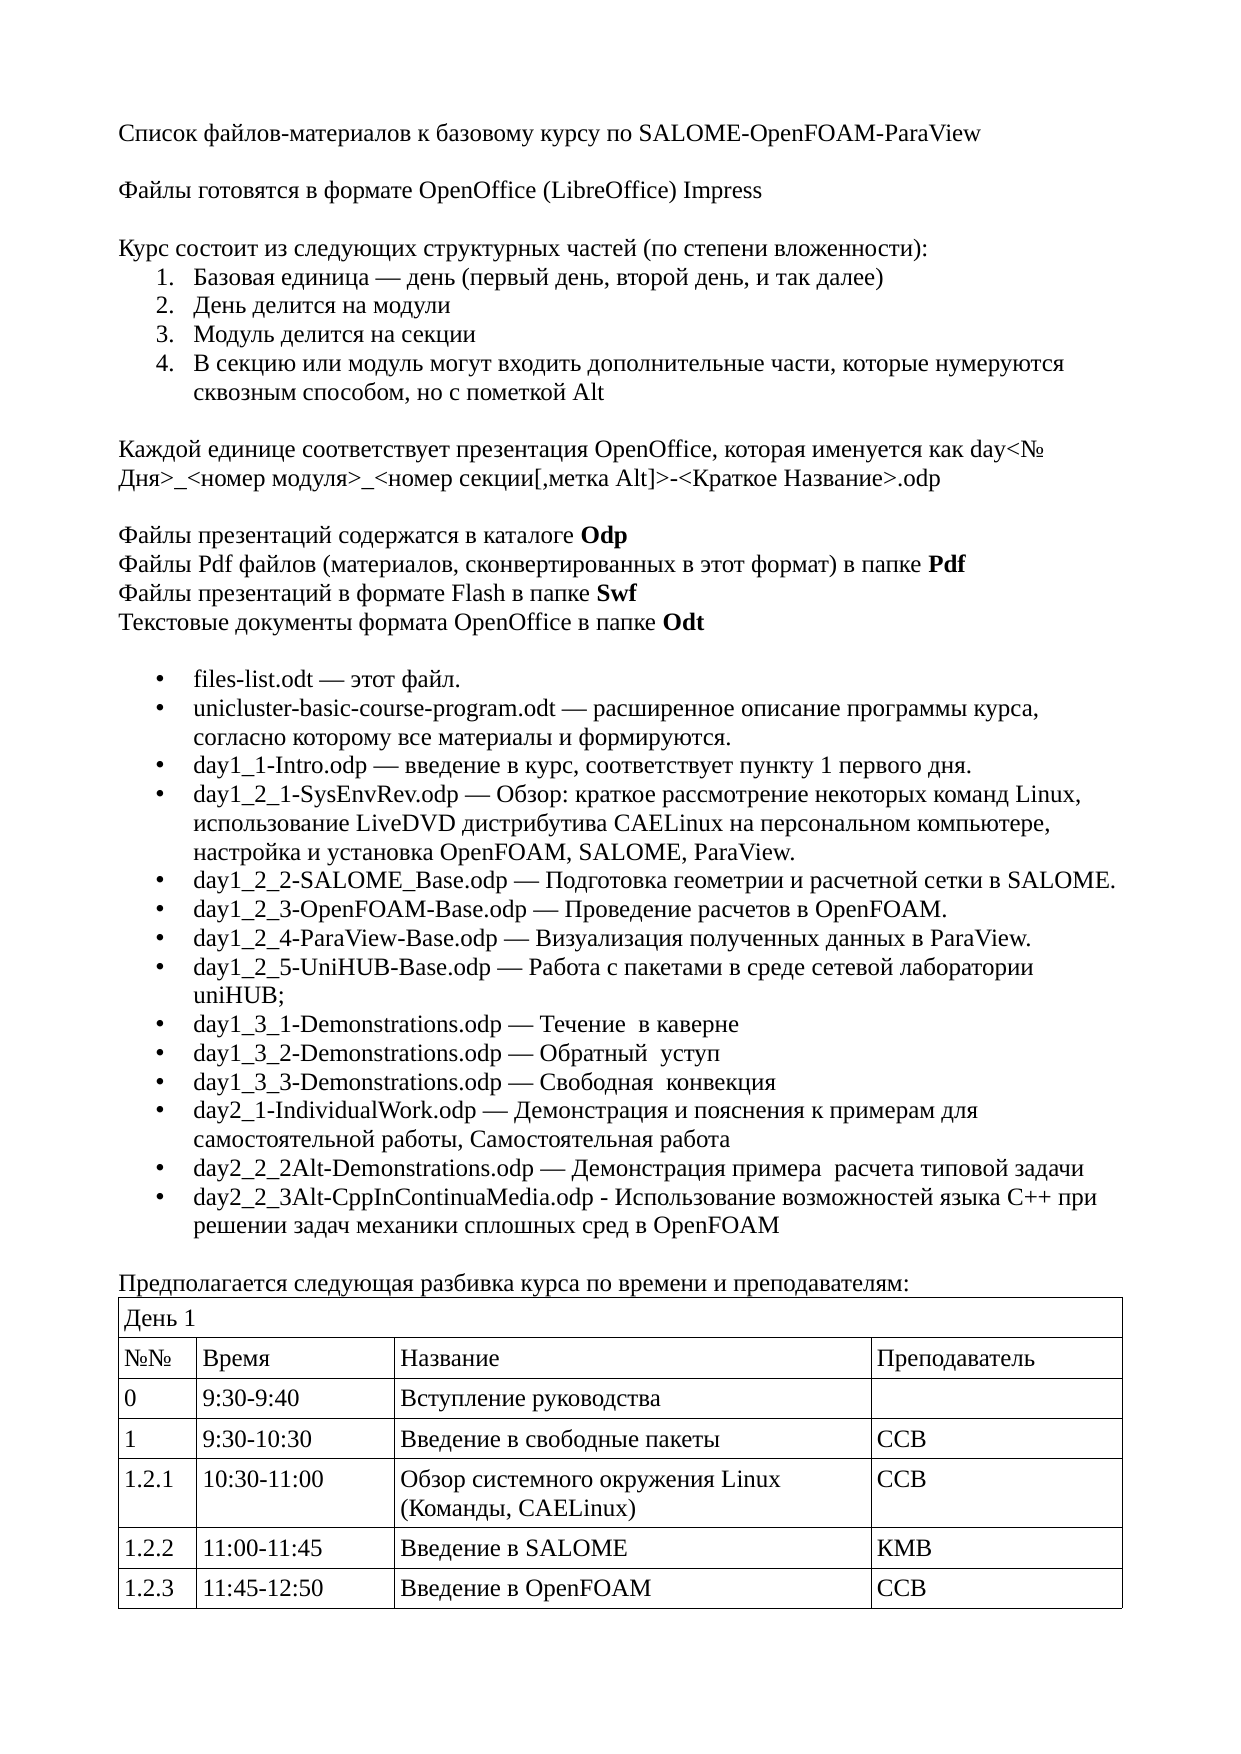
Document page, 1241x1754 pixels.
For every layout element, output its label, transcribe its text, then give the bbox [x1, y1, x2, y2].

table_cell 1.2.3 [119, 1569, 196, 1608]
list day1_3_2-Demonstrations.odp — Обратный уступ [156, 1038, 1122, 1067]
text Файлы Pdf файлов (материалов, сконвертированных в этот формат) в папке Pdf [118, 549, 1122, 578]
list День делится на модули [156, 291, 1122, 319]
list day1_2_3-OpenFOAM-Base.odp — Проведение расчетов в OpenFOAM. [156, 894, 1122, 923]
list day1_2_2-SALOME_Base.odp — Подготовка геометрии и расчетной сетки в SALOME. [156, 866, 1122, 894]
table_cell ССВ [872, 1459, 1122, 1527]
table_cell [872, 1379, 1122, 1418]
table_cell ССВ [872, 1569, 1122, 1608]
text Файлы готовятся в формате OpenOffice (LibreOffice) Impress [118, 176, 1122, 204]
table_cell Преподаватель [872, 1338, 1122, 1377]
list day2_2_2Alt-Demonstrations.odp — Демонстрация примера расчета типовой задачи [156, 1153, 1122, 1182]
text Файлы презентаций содержатся в каталоге Odp [118, 521, 1122, 549]
list В секцию или модуль могут входить дополнительные части, которые нумеруются сквозным способом, но с пометкой Alt [156, 348, 1122, 406]
table_header День 1 [119, 1298, 1122, 1337]
table_cell Название [395, 1338, 871, 1377]
table_cell 1.2.1 [119, 1459, 196, 1527]
table_cell Введение в OpenFOAM [395, 1569, 871, 1608]
text Список файлов-материалов к базовому курсу по SALOME-OpenFOAM-ParaView [118, 118, 1122, 147]
table_cell Вступление руководства [395, 1379, 871, 1418]
list day1_2_1-SysEnvRev.odp — Обзор: краткое рассмотрение некоторых команд Linux, использование LiveDVD дистрибутива CAELinux на персональном компьютере, настройка и установка OpenFOAM, SALOME, ParaView. [156, 779, 1122, 866]
table_cell 9:30-9:40 [197, 1379, 394, 1418]
table_cell Время [197, 1338, 394, 1377]
table_cell Введение в свободные пакеты [395, 1419, 871, 1458]
list Модуль делится на секции [156, 319, 1122, 348]
list day1_2_4-ParaView-Base.odp — Визуализация полученных данных в ParaView. [156, 923, 1122, 952]
list day1_3_3-Demonstrations.odp — Свободная конвекция [156, 1067, 1122, 1096]
list unicluster-basic-course-program.odt — расширенное описание программы курса, согласно которому все материалы и формируются. [156, 693, 1122, 751]
list files-list.odt — этот файл. [156, 664, 1122, 693]
table_cell №№ [119, 1338, 196, 1377]
list day2_2_3Alt-CppInContinuaMedia.odp - Использование возможностей языка C++ при решении задач механики сплошных сред в OpenFOAM [156, 1182, 1122, 1239]
table_cell Введение в SALOME [395, 1528, 871, 1567]
text Текстовые документы формата OpenOffice в папке Odt [118, 607, 1122, 636]
list day1_2_5-UniHUB-Base.odp — Работа с пакетами в среде сетевой лаборатории uniHUB; [156, 952, 1122, 1009]
table_cell 1 [119, 1419, 196, 1458]
table_cell Обзор системного окружения Linux (Команды, CAELinux) [395, 1459, 871, 1527]
table_cell 1.2.2 [119, 1528, 196, 1567]
table_cell 11:00-11:45 [197, 1528, 394, 1567]
text Курс состоит из следующих структурных частей (по степени вложенности): [118, 233, 1122, 262]
text Каждой единице соответствует презентация OpenOffice, которая именуется как day<№ Дня>_<номер модуля>_<номер секции[,метка Alt]>-<Краткое Название>.odp [118, 434, 1122, 492]
table_cell ССВ [872, 1419, 1122, 1458]
table_cell 0 [119, 1379, 196, 1418]
table_cell КМВ [872, 1528, 1122, 1567]
text Файлы презентаций в формате Flash в папке Swf [118, 578, 1122, 607]
list day2_1-IndividualWork.odp — Демонстрация и пояснения к примерам для самостоятельной работы, Самостоятельная работа [156, 1096, 1122, 1153]
list day1_3_1-Demonstrations.odp — Течение в каверне [156, 1009, 1122, 1038]
table_cell 11:45-12:50 [197, 1569, 394, 1608]
table_cell 9:30-10:30 [197, 1419, 394, 1458]
table_cell 10:30-11:00 [197, 1459, 394, 1527]
list day1_1-Intro.odp — введение в курс, соответствует пункту 1 первого дня. [156, 751, 1122, 779]
list Базовая единица — день (первый день, второй день, и так далее) [156, 262, 1122, 291]
text Предполагается следующая разбивка курса по времени и преподавателям: [118, 1268, 1122, 1297]
